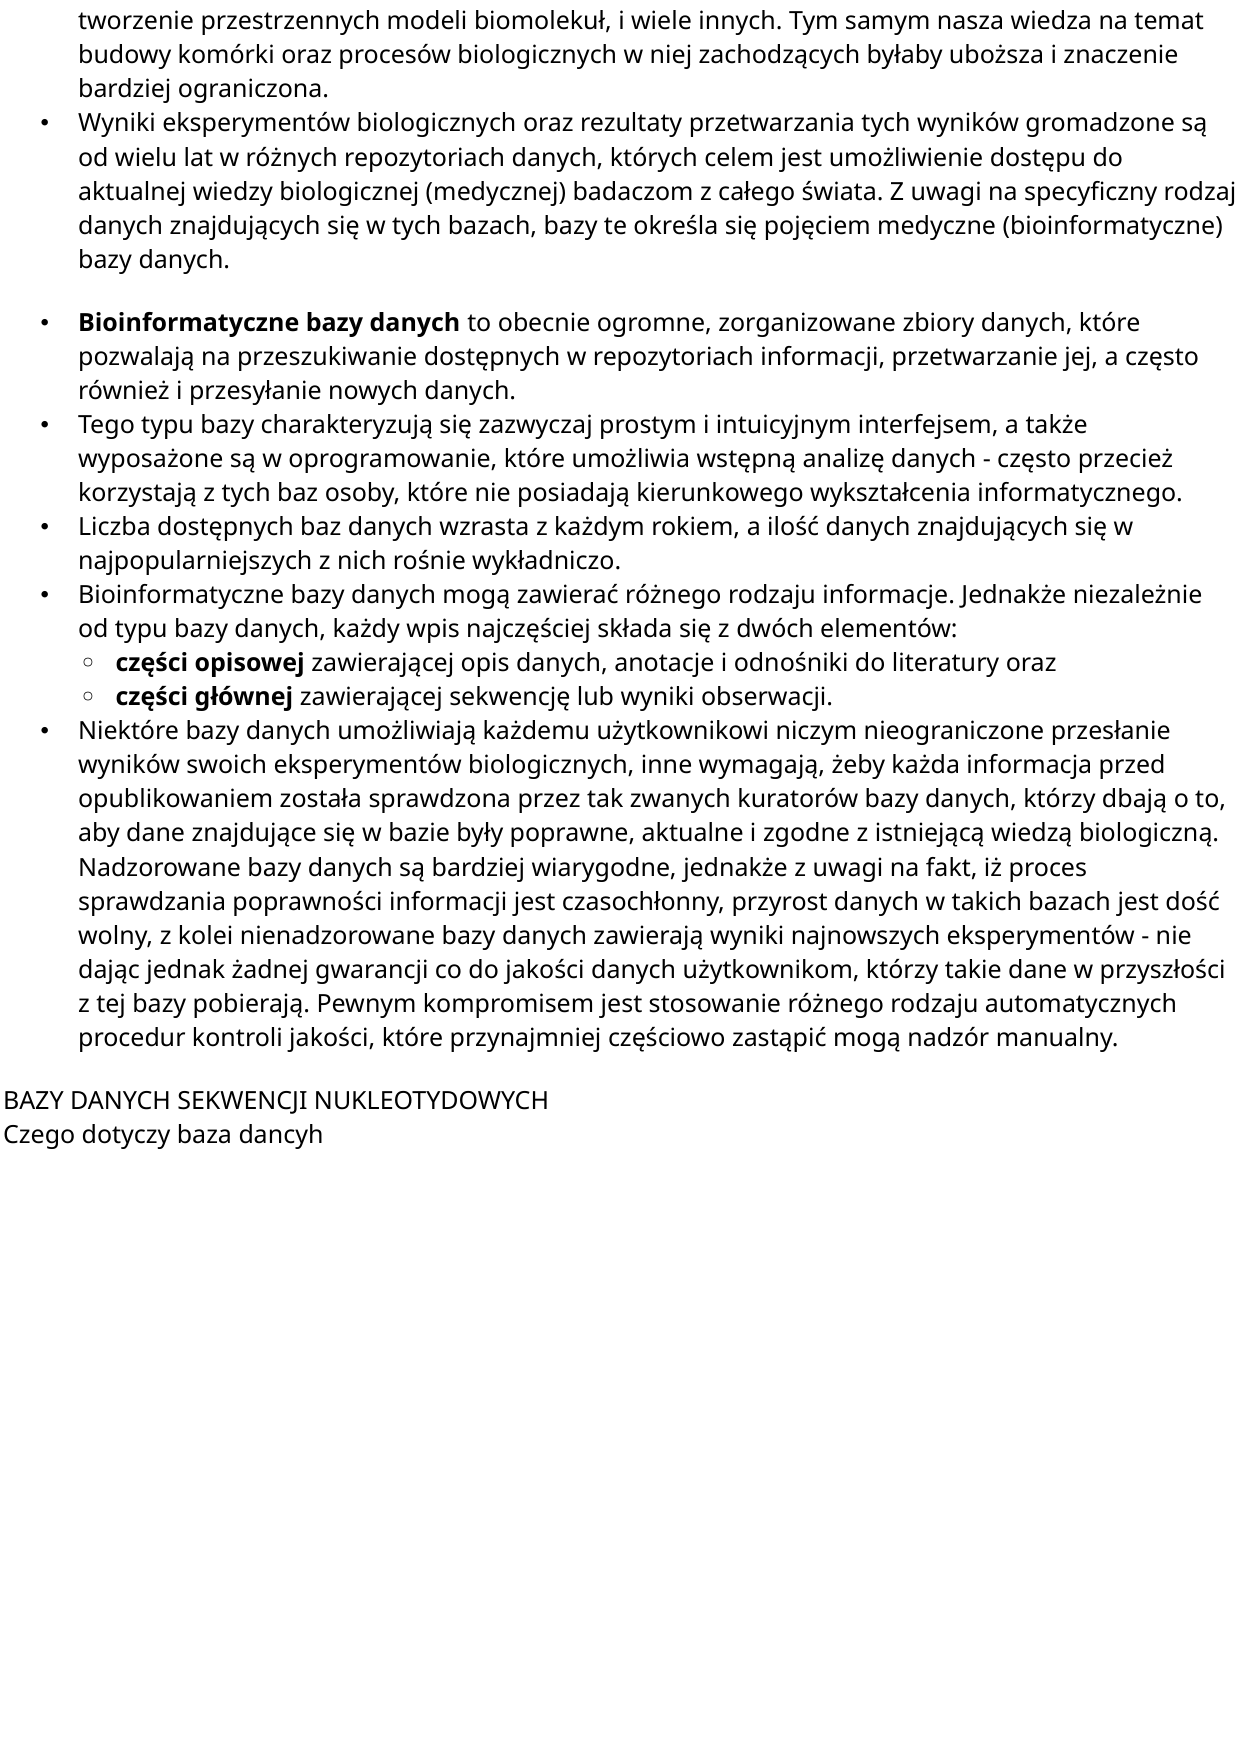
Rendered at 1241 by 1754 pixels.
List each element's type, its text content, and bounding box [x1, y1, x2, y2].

list Liczba dostępnych baz danych wzrasta z każdym rokiem, a ilość danych znajdujących się w najpopularniejszych z nich rośnie wykładniczo. [40, 508, 1237, 577]
list Tego typu bazy charakteryzują się zazwyczaj prostym i intuicyjnym interfejsem, a także wyposażone są w oprogramowanie, które umożliwia wstępną analizę danych - często przecież korzystają z tych baz osoby, które nie posiadają kierunkowego wykształcenia informatycznego. [40, 406, 1237, 508]
list Bioinformatyczne bazy danych mogą zawierać różnego rodzaju informacje. Jednakże niezależnie od typu bazy danych, każdy wpis najczęściej składa się z dwóch elementów: [40, 577, 1237, 645]
text BAZY DANYCH SEKWENCJI NUKLEOTYDOWYCH [3, 1082, 1237, 1116]
text Czego dotyczy baza dancyh [3, 1116, 1237, 1150]
list Niektóre bazy danych umożliwiają każdemu użytkownikowi niczym nieograniczone przesłanie wyników swoich eksperymentów biologicznych, inne wymagają, żeby każda informacja przed opublikowaniem została sprawdzona przez tak zwanych kuratorów bazy danych, którzy dbają o to, aby dane znajdujące się w bazie były poprawne, aktualne i zgodne z istniejącą wiedzą biologiczną. Nadzorowane bazy danych są bardziej wiarygodne, jednakże z uwagi na fakt, iż proces sprawdzania poprawności informacji jest czasochłonny, przyrost danych w takich bazach jest dość wolny, z kolei nienadzorowane bazy danych zawierają wyniki najnowszych eksperymentów - nie dając jednak żadnej gwarancji co do jakości danych użytkownikom, którzy takie dane w przyszłości z tej bazy pobierają. Pewnym kompromisem jest stosowanie różnego rodzaju automatycznych procedur kontroli jakości, które przynajmniej częściowo zastąpić mogą nadzór manualny. [40, 713, 1237, 1053]
list części opisowej zawierającej opis danych, anotacje i odnośniki do literatury oraz [78, 645, 1237, 679]
list tworzenie przestrzennych modeli biomolekuł, i wiele innych. Tym samym nasza wiedza na temat budowy komórki oraz procesów biologicznych w niej zachodzących byłaby uboższa i znaczenie bardziej ograniczona. [40, 3, 1237, 105]
list Wyniki eksperymentów biologicznych oraz rezultaty przetwarzania tych wyników gromadzone są od wielu lat w różnych repozytoriach danych, których celem jest umożliwienie dostępu do aktualnej wiedzy biologicznej (medycznej) badaczom z całego świata. Z uwagi na specyficzny rodzaj danych znajdujących się w tych bazach, bazy te określa się pojęciem medyczne (bioinformatyczne) bazy danych. [40, 105, 1237, 275]
list Bioinformatyczne bazy danych to obecnie ogromne, zorganizowane zbiory danych, które pozwalają na przeszukiwanie dostępnych w repozytoriach informacji, przetwarzanie jej, a często również i przesyłanie nowych danych. [40, 304, 1237, 406]
list części głównej zawierającej sekwencję lub wyniki obserwacji. [78, 679, 1237, 713]
